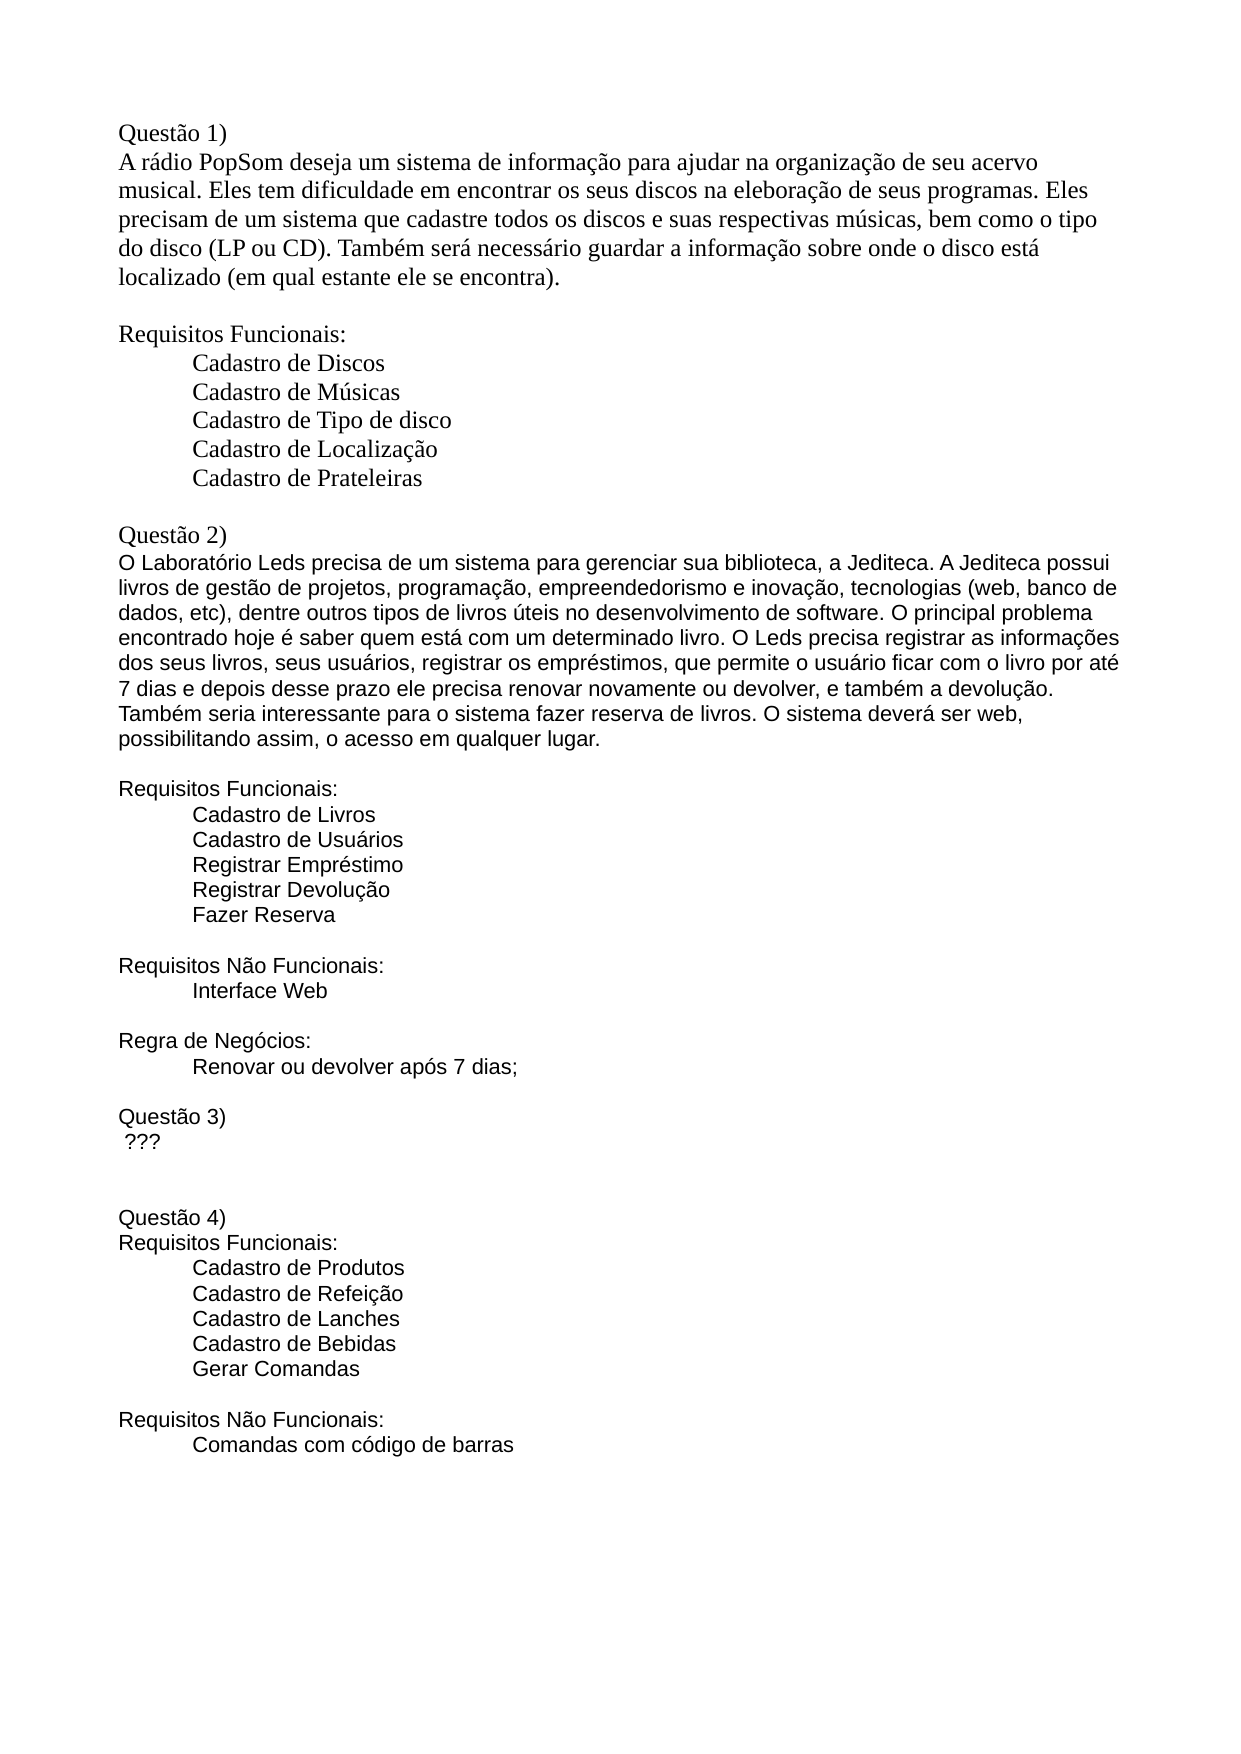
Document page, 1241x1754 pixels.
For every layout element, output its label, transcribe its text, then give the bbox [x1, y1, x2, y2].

text Cadastro de Bebidas [118, 1331, 1122, 1356]
text Comandas com código de barras [118, 1432, 1122, 1457]
text Cadastro de Discos [118, 348, 1122, 377]
text A rádio PopSom deseja um sistema de informação para ajudar na organização de seu acervo musical. Eles tem dificuldade em encontrar os seus discos na eleboração de seus programas. Eles precisam de um sistema que cadastre todos os discos e suas respectivas músicas, bem como o tipo do disco (LP ou CD). Também será necessário guardar a informação sobre onde o disco está localizado (em qual estante ele se encontra). [118, 147, 1122, 291]
text Interface Web [118, 978, 1122, 1003]
text Requisitos Não Funcionais: [118, 953, 1122, 978]
text Requisitos Funcionais: [118, 776, 1122, 801]
text Fazer Reserva [118, 902, 1122, 927]
text Cadastro de Localização [118, 434, 1122, 463]
text Registrar Devolução [118, 877, 1122, 902]
text Regra de Negócios: [118, 1028, 1122, 1053]
text Registrar Empréstimo [118, 852, 1122, 877]
text Requisitos Funcionais: [118, 319, 1122, 348]
text Cadastro de Lanches [118, 1306, 1122, 1331]
text O Laboratório Leds precisa de um sistema para gerenciar sua biblioteca, a Jediteca. A Jediteca possui livros de gestão de projetos, programação, empreendedorismo e inovação, tecnologias (web, banco de dados, etc), dentre outros tipos de livros úteis no desenvolvimento de software. O principal problema encontrado hoje é saber quem está com um determinado livro. O Leds precisa registrar as informações dos seus livros, seus usuários, registrar os empréstimos, que permite o usuário ficar com o livro por até 7 dias e depois desse prazo ele precisa renovar novamente ou devolver, e também a devolução. Também seria interessante para o sistema fazer reserva de livros. O sistema deverá ser web, possibilitando assim, o acesso em qualquer lugar. [118, 549, 1122, 751]
text Questão 1) [118, 118, 1122, 147]
text Gerar Comandas [118, 1356, 1122, 1381]
text Cadastro de Músicas [118, 377, 1122, 406]
text Cadastro de Produtos [118, 1255, 1122, 1280]
text Cadastro de Usuários [118, 827, 1122, 852]
text Cadastro de Prateleiras [118, 463, 1122, 492]
text Requisitos Não Funcionais: [118, 1406, 1122, 1432]
text Cadastro de Refeição [118, 1280, 1122, 1306]
text Cadastro de Tipo de disco [118, 406, 1122, 434]
text Questão 3) [118, 1104, 1122, 1129]
text Requisitos Funcionais: [118, 1230, 1122, 1255]
text Questão 2) [118, 521, 1122, 549]
text Renovar ou devolver após 7 dias; [118, 1053, 1122, 1079]
text Cadastro de Livros [118, 801, 1122, 827]
text Questão 4) [118, 1205, 1122, 1230]
text ??? [118, 1129, 1122, 1154]
